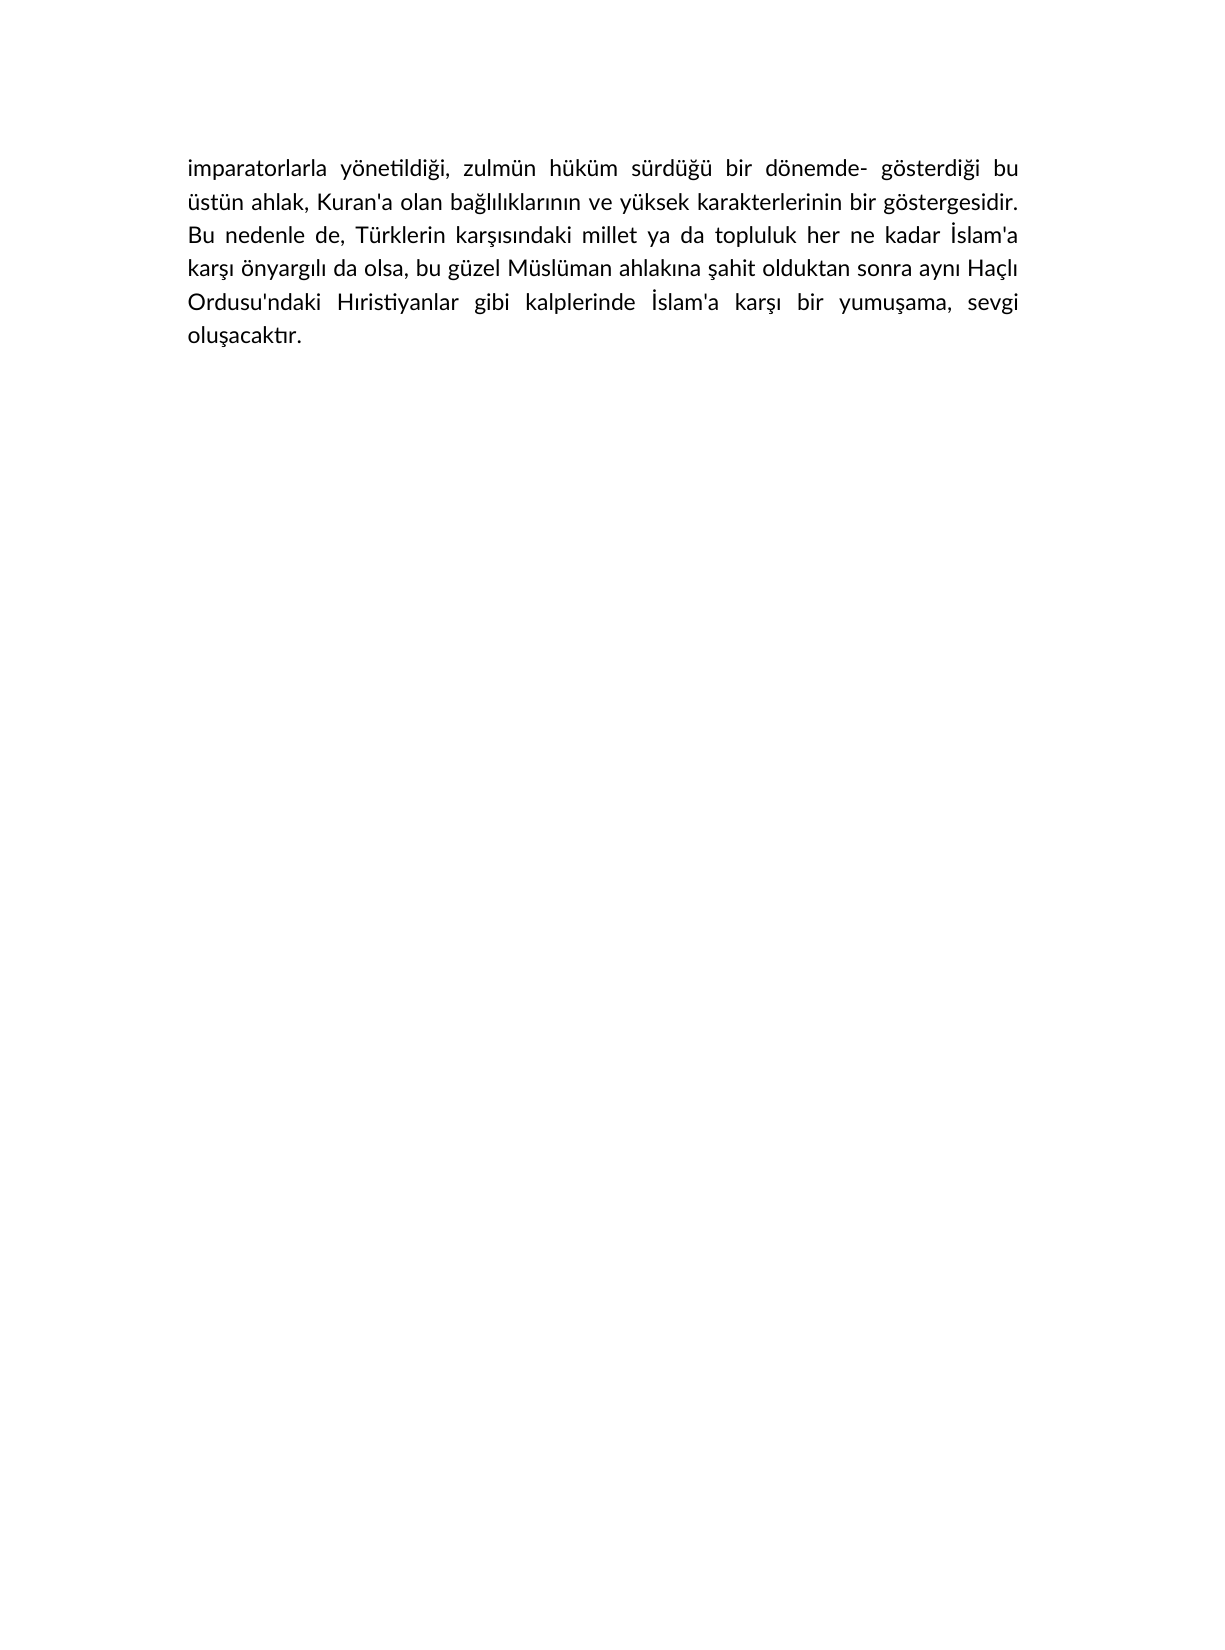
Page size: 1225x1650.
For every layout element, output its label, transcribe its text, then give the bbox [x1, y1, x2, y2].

text imparatorlarla yönetildiği, zulmün hüküm sürdüğü bir dönemde- gösterdiği bu üstün ahlak, Kuran'a olan bağlılıklarının ve yüksek karakterlerinin bir göstergesidir. Bu nedenle de, Türklerin karşısındaki millet ya da topluluk her ne kadar İslam'a karşı önyargılı da olsa, bu güzel Müslüman ahlakına şahit olduktan sonra aynı Haçlı Ordusu'ndaki Hıristiyanlar gibi kalplerinde İslam'a karşı bir yumuşama, sevgi oluşacaktır. [187, 150, 1020, 350]
